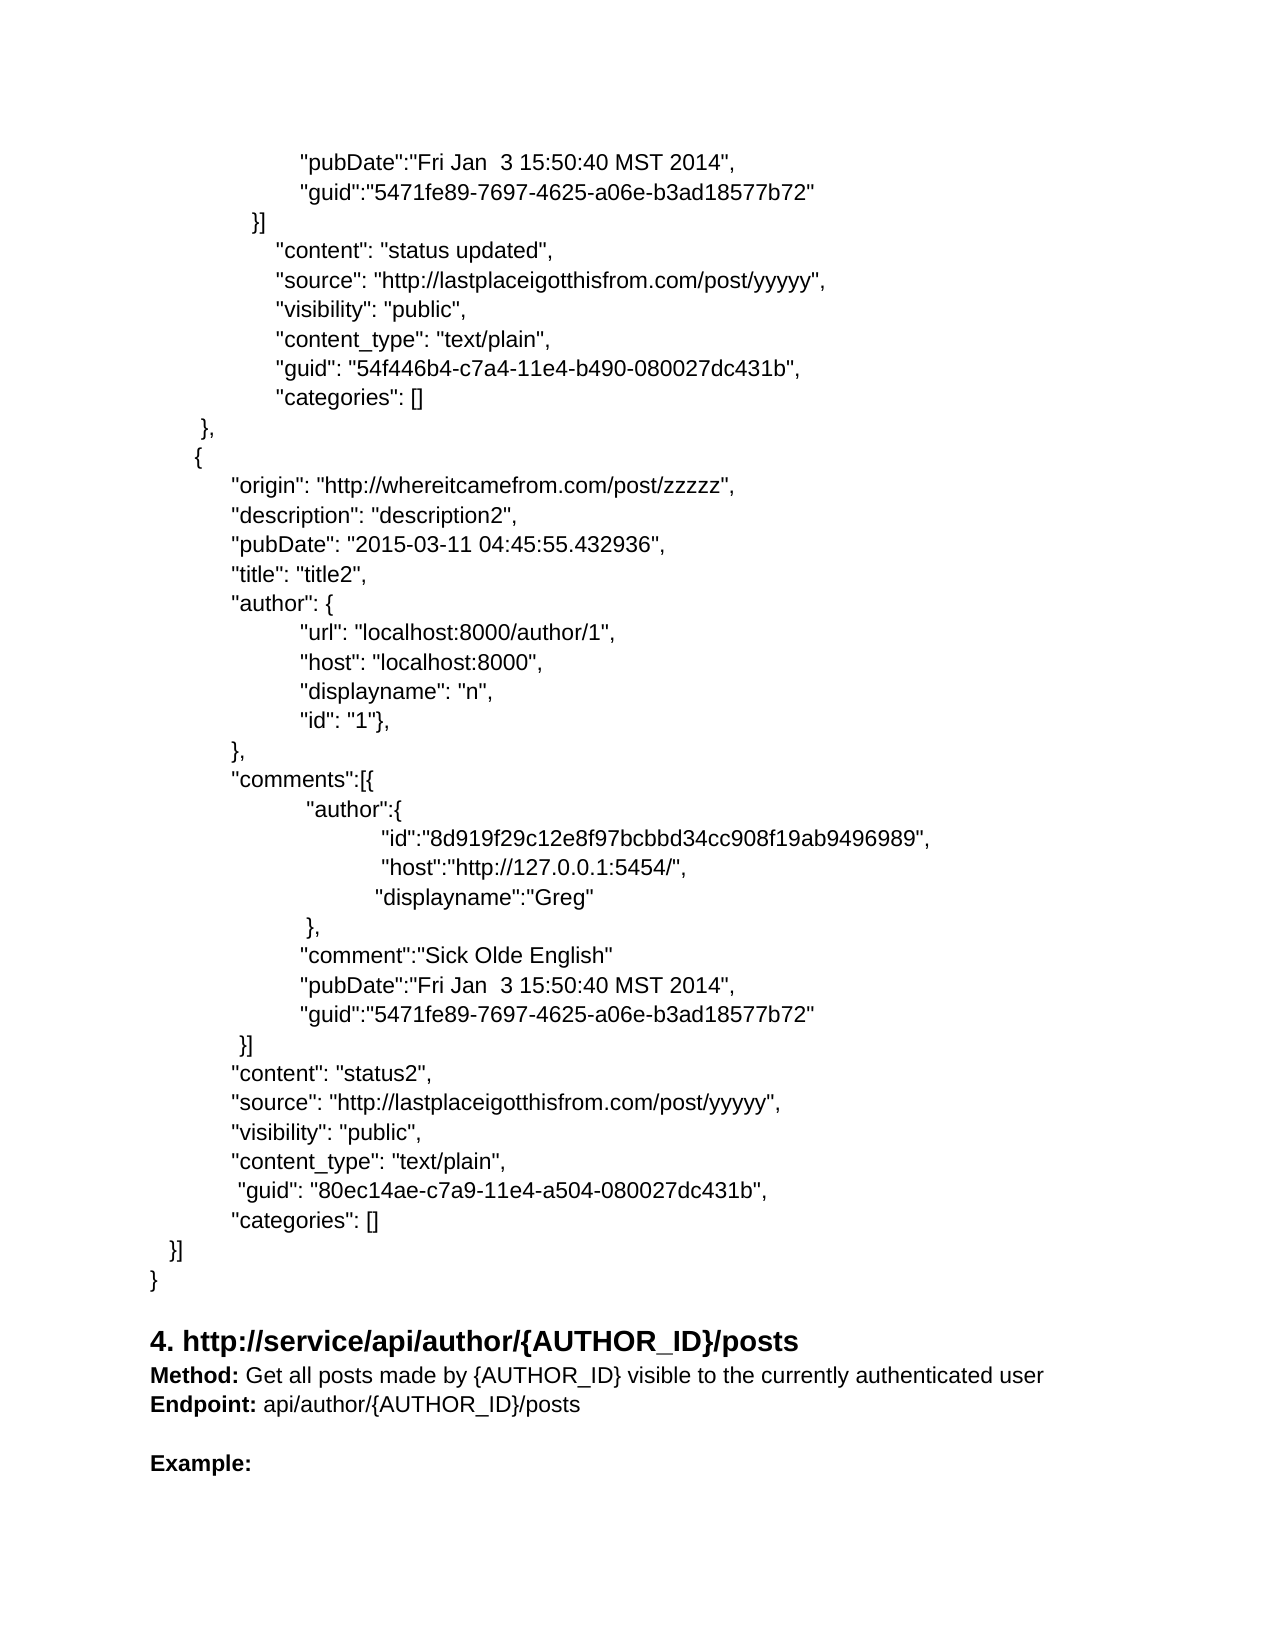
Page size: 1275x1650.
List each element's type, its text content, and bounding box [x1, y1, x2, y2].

text "author": { [150, 591, 1125, 616]
text "content_type": "text/plain", [150, 1149, 1125, 1174]
text "description": "description2", [150, 502, 1125, 528]
text }, [150, 737, 1125, 763]
text "pubDate":"Fri Jan 3 15:50:40 MST 2014", [150, 972, 1125, 998]
text Method: Get all posts made by {AUTHOR_ID} visible to the currently authenticated user [150, 1362, 1125, 1388]
text "guid":"5471fe89-7697-4625-a06e-b3ad18577b72" [150, 179, 1125, 205]
text "host": "localhost:8000", [150, 649, 1125, 675]
text Endpoint: api/author/{AUTHOR_ID}/posts [150, 1392, 1125, 1417]
text }] [150, 1237, 1125, 1262]
text "url": "localhost:8000/author/1", [150, 620, 1125, 646]
text "pubDate":"Fri Jan 3 15:50:40 MST 2014", [150, 150, 1125, 176]
text 4. http://service/api/author/{AUTHOR_ID}/posts [150, 1325, 1125, 1358]
text { [150, 444, 1125, 469]
text "visibility": "public", [225, 297, 1125, 322]
text "guid":"5471fe89-7697-4625-a06e-b3ad18577b72" [150, 1002, 1125, 1027]
text "displayname":"Greg" [150, 884, 1125, 910]
text "host":"http://127.0.0.1:5454/", [150, 855, 1125, 881]
text "source": "http://lastplaceigotthisfrom.com/post/yyyyy", [150, 1090, 1125, 1116]
text }, [150, 414, 1125, 440]
text "source": "http://lastplaceigotthisfrom.com/post/yyyyy", [225, 267, 1125, 293]
text Example: [150, 1451, 1125, 1476]
text "author":{ [150, 796, 1125, 822]
text }] [150, 209, 1125, 234]
text "content_type": "text/plain", [225, 326, 1125, 352]
text "comment":"Sick Olde English" [150, 943, 1125, 969]
text "content": "status2", [150, 1061, 1125, 1086]
text } [150, 1266, 1125, 1292]
text "comments":[{ [150, 767, 1125, 792]
text }] [150, 1031, 1125, 1057]
text "pubDate": "2015-03-11 04:45:55.432936", [150, 532, 1125, 557]
text "guid": "54f446b4-c7a4-11e4-b490-080027dc431b", [225, 356, 1125, 381]
text "origin": "http://whereitcamefrom.com/post/zzzzz", [150, 473, 1125, 499]
text "displayname": "n", [150, 679, 1125, 704]
text }, [150, 914, 1125, 939]
text "id": "1"}, [150, 708, 1125, 734]
text "content": "status updated", [225, 238, 1125, 264]
text "visibility": "public", [150, 1119, 1125, 1145]
text "id":"8d919f29c12e8f97bcbbd34cc908f19ab9496989", [150, 826, 1125, 851]
text "categories": [] [225, 385, 1125, 411]
text "categories": [] [150, 1207, 1125, 1233]
text "title": "title2", [150, 561, 1125, 587]
text "guid": "80ec14ae-c7a9-11e4-a504-080027dc431b", [150, 1178, 1125, 1204]
